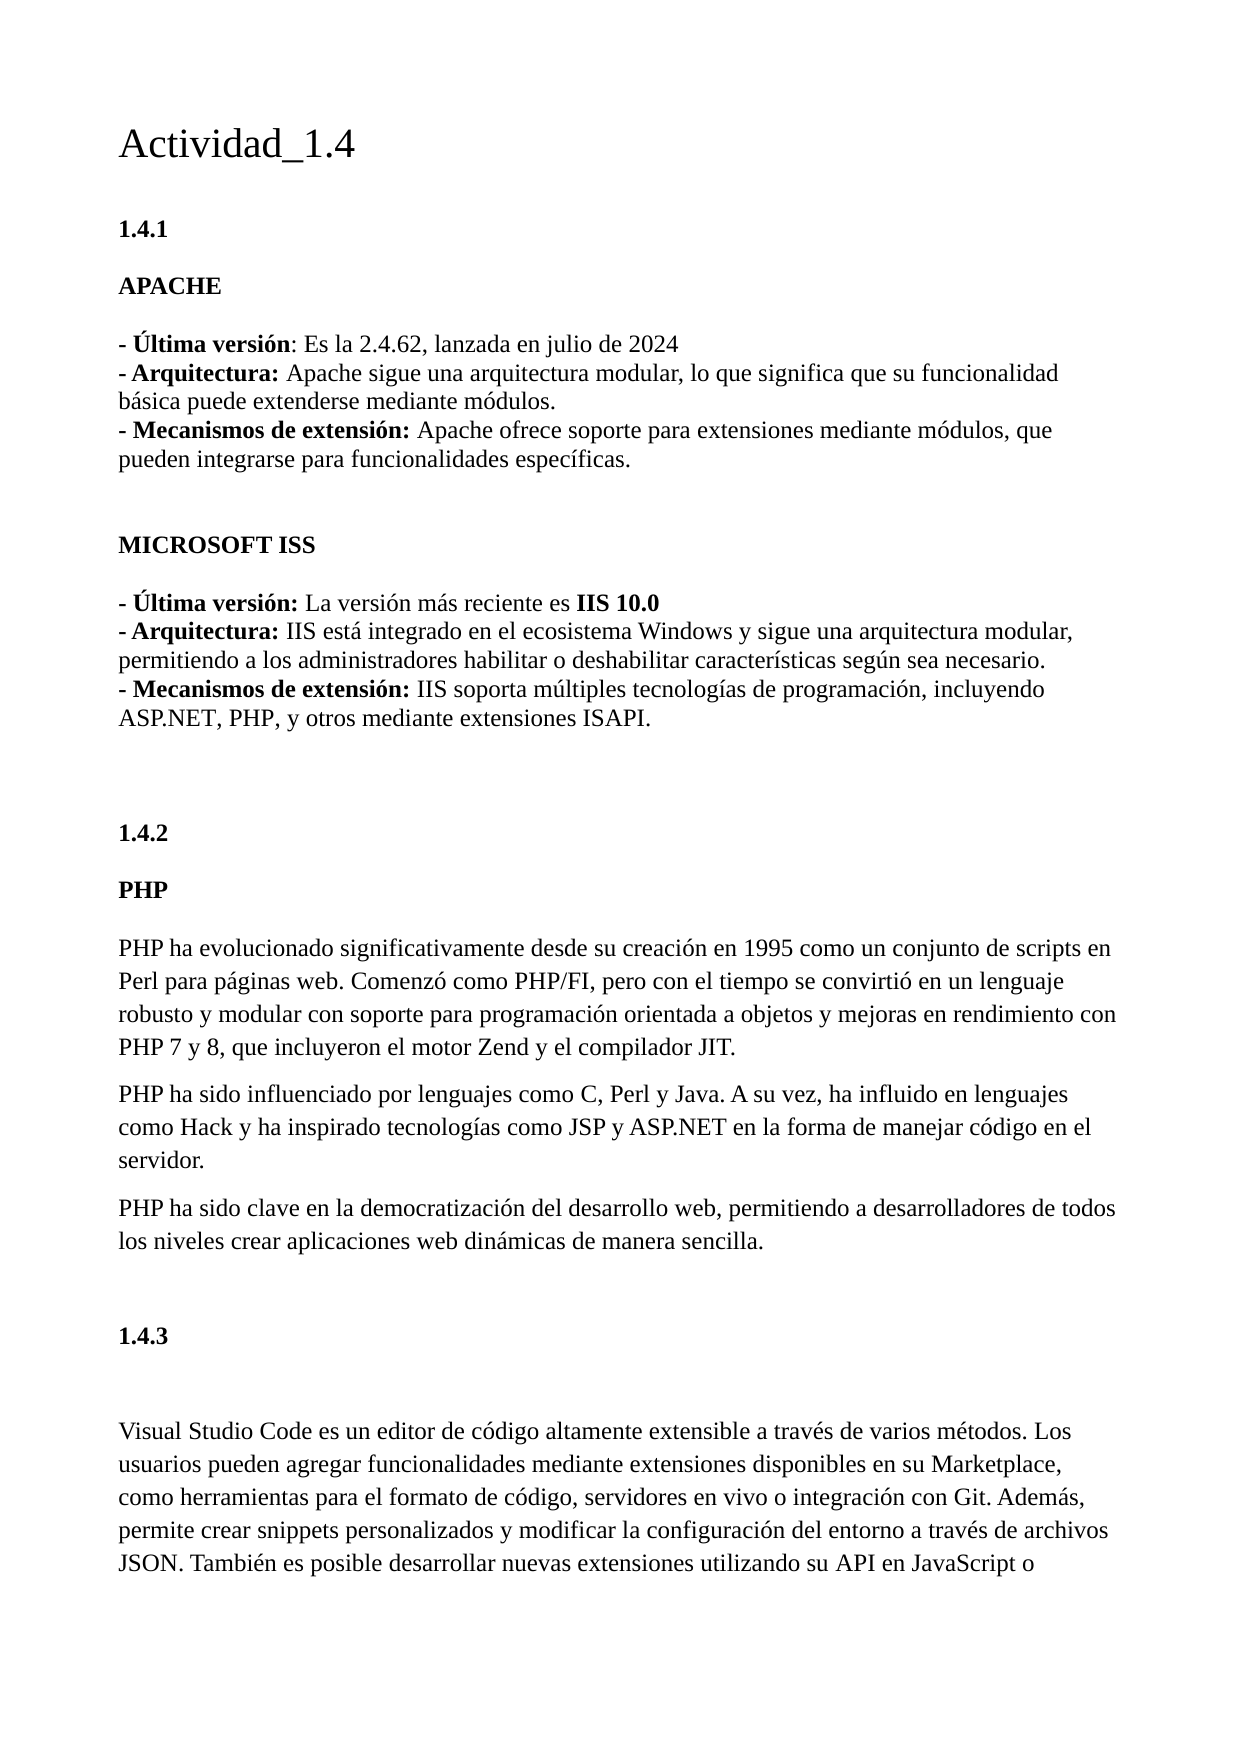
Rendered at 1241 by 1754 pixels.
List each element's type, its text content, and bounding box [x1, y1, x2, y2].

text - Arquitectura: Apache sigue una arquitectura modular, lo que significa que su funcionalidad básica puede extenderse mediante módulos. [118, 358, 1122, 415]
text MICROSOFT ISS [118, 530, 1122, 559]
text - Mecanismos de extensión: Apache ofrece soporte para extensiones mediante módulos, que pueden integrarse para funcionalidades específicas. [118, 415, 1122, 473]
text APACHE [118, 271, 1122, 300]
text 1.4.3 [118, 1321, 1122, 1350]
text PHP ha sido influenciado por lenguajes como C, Perl y Java. A su vez, ha influido en lenguajes como Hack y ha inspirado tecnologías como JSP y ASP.NET en la forma de manejar código en el servidor. [118, 1079, 1122, 1174]
text PHP ha sido clave en la democratización del desarrollo web, permitiendo a desarrolladores de todos los niveles crear aplicaciones web dinámicas de manera sencilla. [118, 1193, 1122, 1255]
text PHP [118, 875, 1122, 904]
text - Última versión: La versión más reciente es IIS 10.0 [118, 588, 1122, 616]
text - Mecanismos de extensión: IIS soporta múltiples tecnologías de programación, incluyendo ASP.NET, PHP, y otros mediante extensiones ISAPI. [118, 674, 1122, 731]
text Visual Studio Code es un editor de código altamente extensible a través de varios métodos. Los usuarios pueden agregar funcionalidades mediante extensiones disponibles en su Marketplace, como herramientas para el formato de código, servidores en vivo o integración con Git. Además, permite crear snippets personalizados y modificar la configuración del entorno a través de archivos JSON. También es posible desarrollar nuevas extensiones utilizando su API en JavaScript o [118, 1416, 1122, 1577]
text - Arquitectura: IIS está integrado en el ecosistema Windows y sigue una arquitectura modular, permitiendo a los administradores habilitar o deshabilitar características según sea necesario. [118, 616, 1122, 674]
text 1.4.1 [118, 214, 1122, 243]
text 1.4.2 [118, 818, 1122, 846]
text Actividad_1.4 [118, 118, 1122, 166]
text - Última versión: Es la 2.4.62, lanzada en julio de 2024 [118, 329, 1122, 358]
text PHP ha evolucionado significativamente desde su creación en 1995 como un conjunto de scripts en Perl para páginas web. Comenzó como PHP/FI, pero con el tiempo se convirtió en un lenguaje robusto y modular con soporte para programación orientada a objetos y mejoras en rendimiento con PHP 7 y 8, que incluyeron el motor Zend y el compilador JIT. [118, 933, 1122, 1061]
